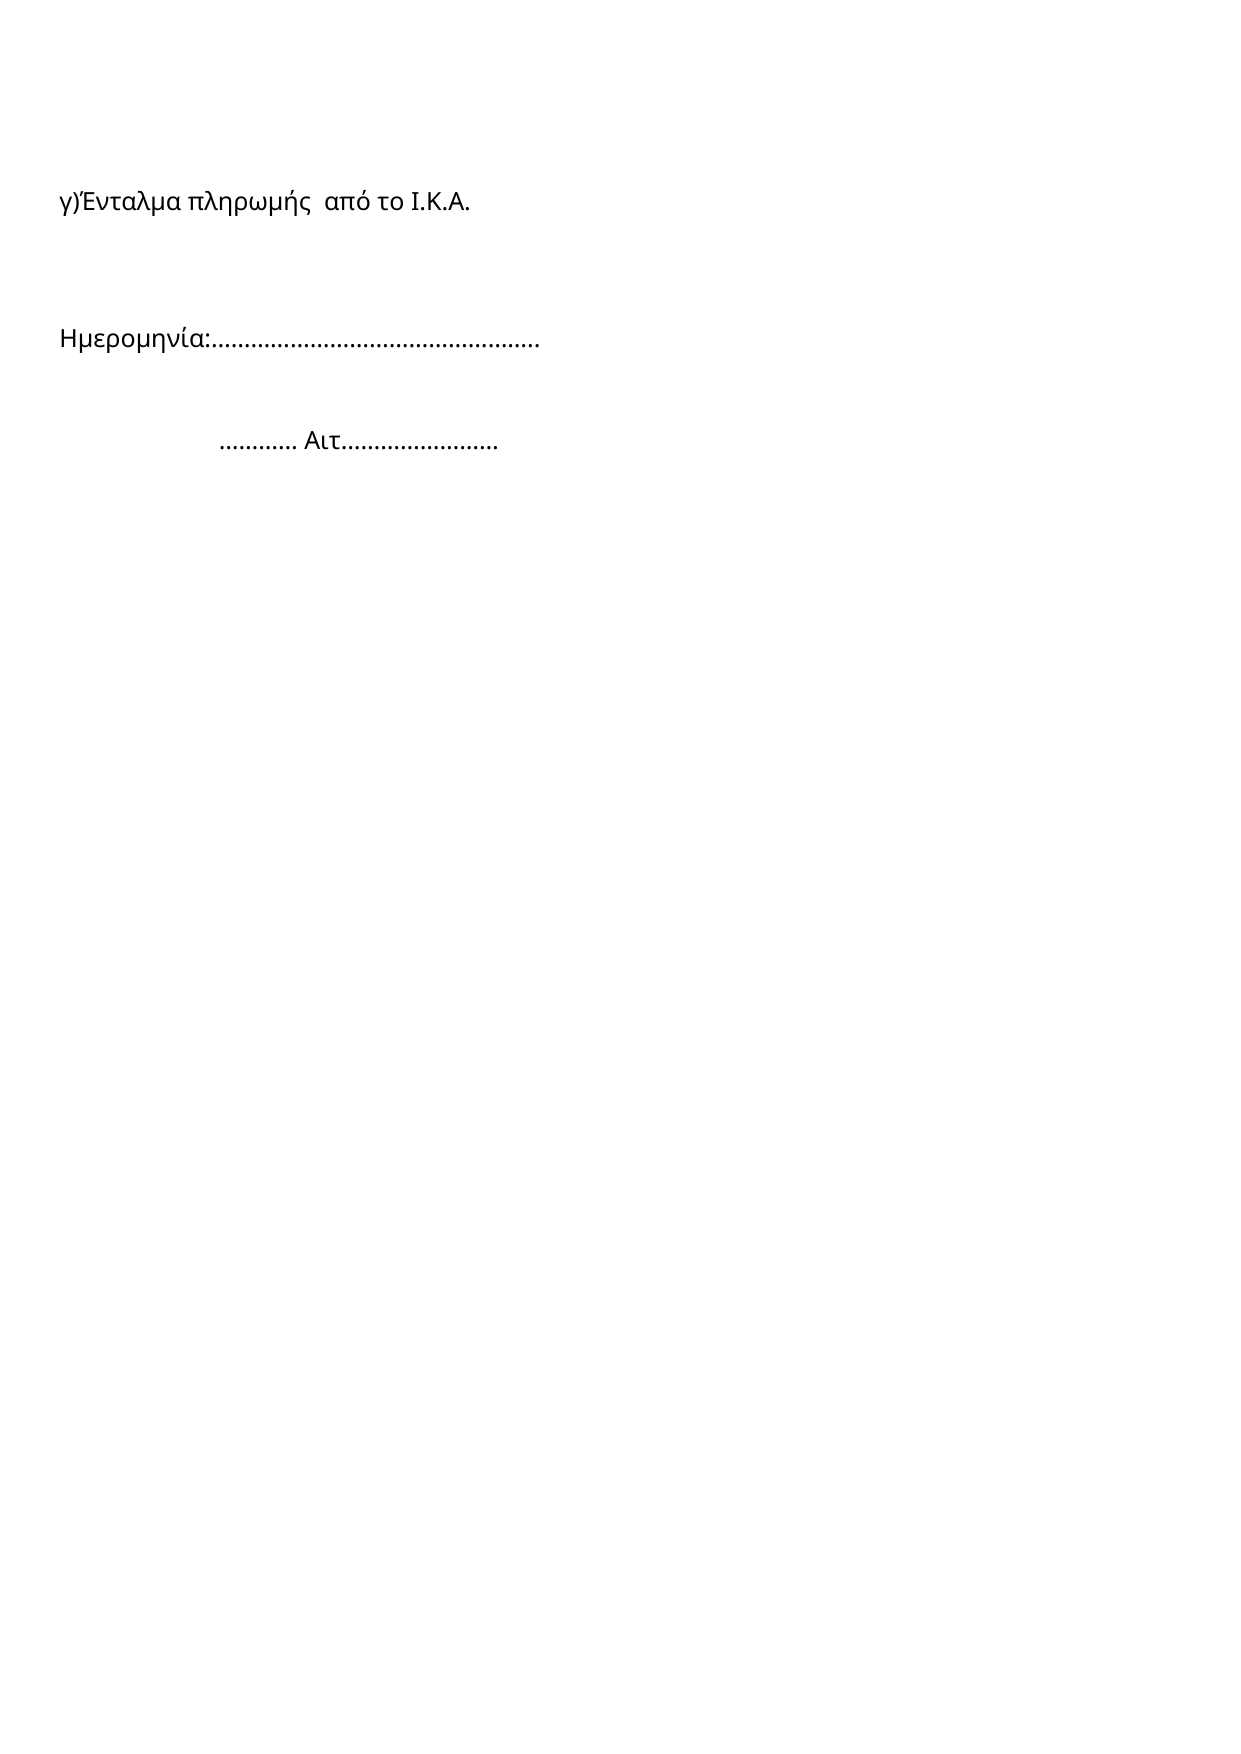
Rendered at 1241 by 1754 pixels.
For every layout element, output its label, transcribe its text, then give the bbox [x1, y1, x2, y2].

text Ημερομηνία:………………………………………….. [59, 320, 583, 354]
text γ)Ένταλμα πληρωμής από το Ι.Κ.Α. [59, 184, 583, 218]
text ………… Αιτ…………………… [59, 422, 583, 457]
